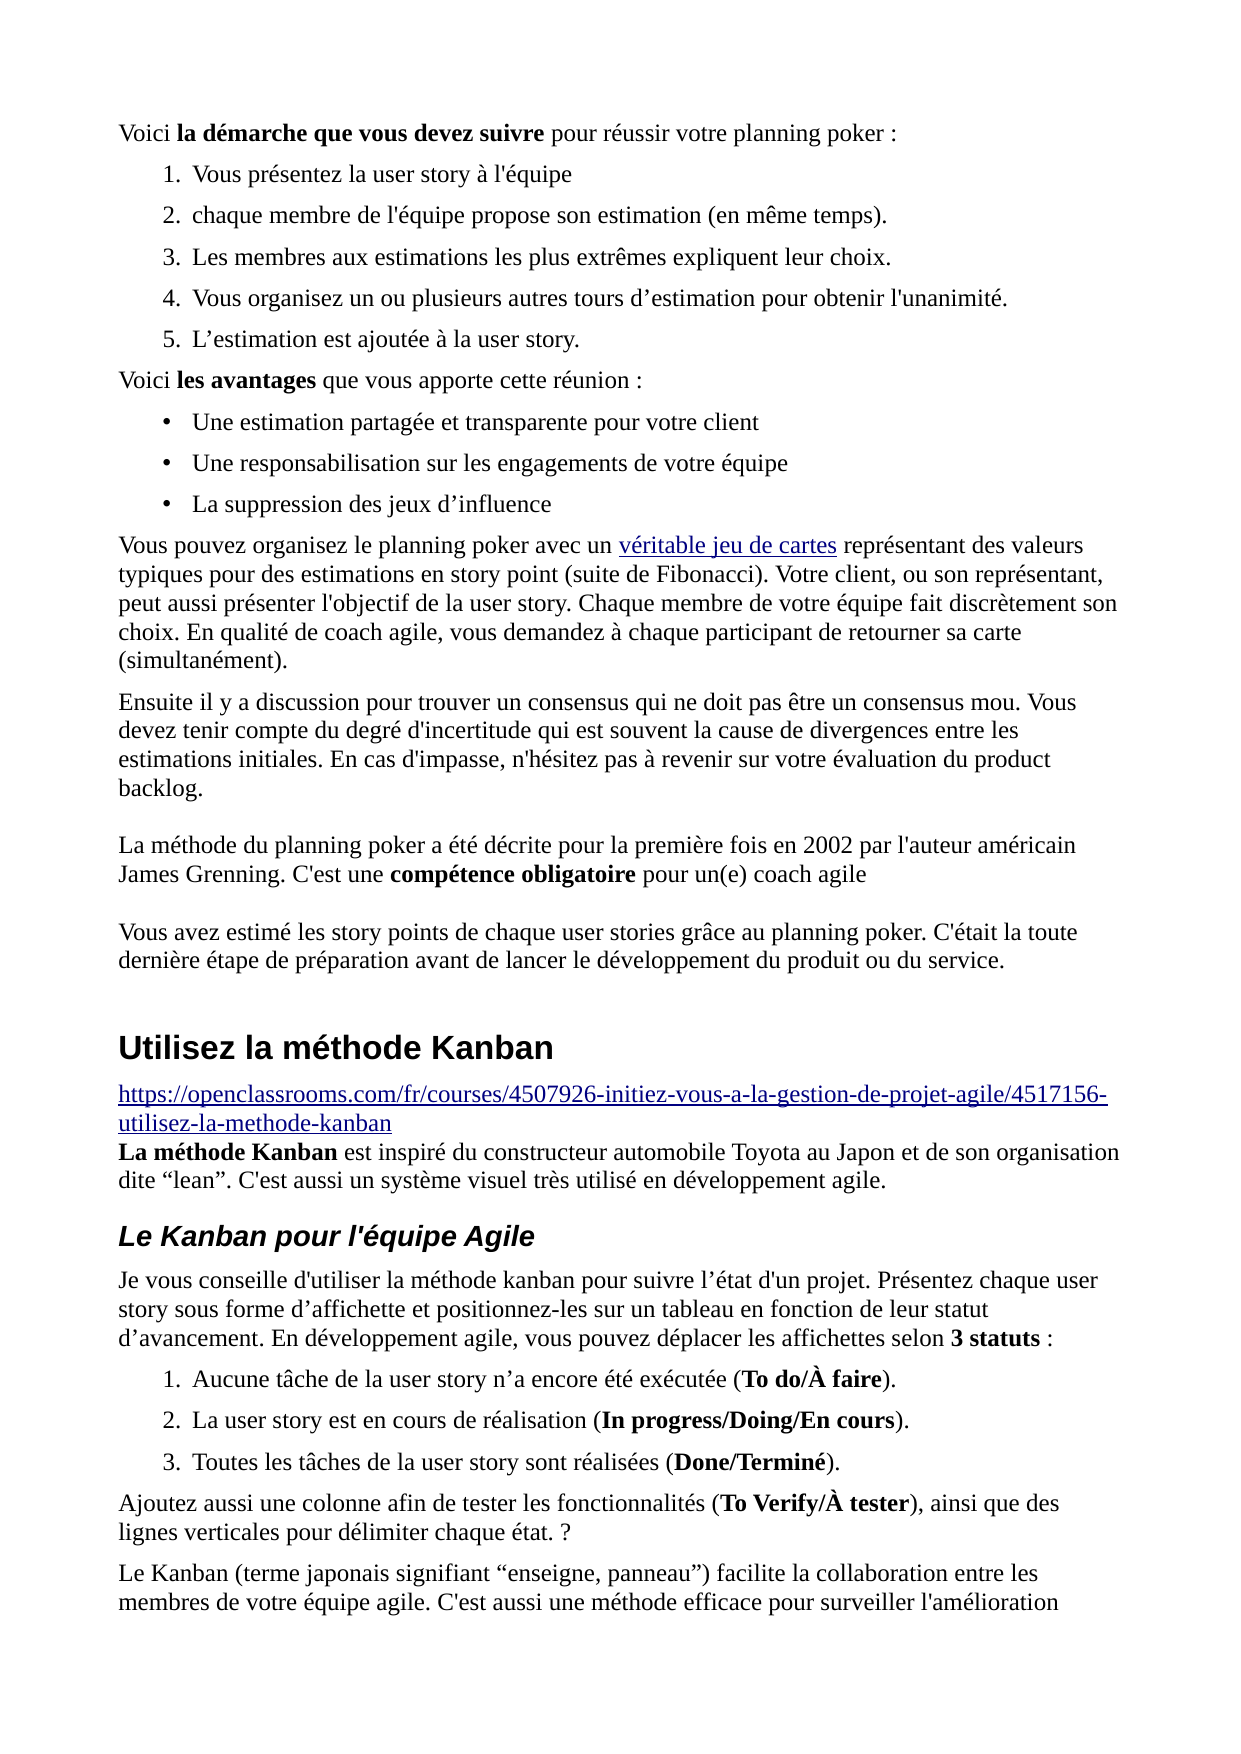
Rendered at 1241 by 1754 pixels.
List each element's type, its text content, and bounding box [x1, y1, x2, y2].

list Toutes les tâches de la user story sont réalisées (Done/Terminé). [162, 1447, 1122, 1475]
list La suppression des jeux d’influence [162, 489, 1122, 518]
text Je vous conseille d'utiliser la méthode kanban pour suivre l’état d'un projet. Présentez chaque user story sous forme d’affichette et positionnez-les sur un tableau en fonction de leur statut d’avancement. En développement agile, vous pouvez déplacer les affichettes selon 3 statuts : [118, 1265, 1122, 1352]
subtitle Le Kanban pour l'équipe Agile [118, 1219, 1122, 1253]
list L’estimation est ajoutée à la user story. [162, 324, 1122, 353]
list Les membres aux estimations les plus extrêmes expliquent leur choix. [162, 242, 1122, 271]
text Ajoutez aussi une colonne afin de tester les fonctionnalités (To Verify/À tester), ainsi que des lignes verticales pour délimiter chaque état. ? [118, 1488, 1122, 1545]
list Aucune tâche de la user story n’a encore été exécutée (To do/À faire). [162, 1364, 1122, 1393]
list Une estimation partagée et transparente pour votre client [162, 407, 1122, 436]
text Vous avez estimé les story points de chaque user stories grâce au planning poker. C'était la toute dernière étape de préparation avant de lancer le développement du produit ou du service. [118, 917, 1122, 974]
text https://openclassrooms.com/fr/courses/4507926-initiez-vous-a-la-gestion-de-projet-agile/4517156-utilisez-la-methode-kanban [118, 1079, 1122, 1137]
text Ensuite il y a discussion pour trouver un consensus qui ne doit pas être un consensus mou. Vous devez tenir compte du degré d'incertitude qui est souvent la cause de divergences entre les estimations initiales. En cas d'impasse, n'hésitez pas à revenir sur votre évaluation du product backlog. [118, 687, 1122, 802]
text Voici les avantages que vous apporte cette réunion : [118, 366, 1122, 394]
text Le Kanban (terme japonais signifiant “enseigne, panneau”) facilite la collaboration entre les membres de votre équipe agile. C'est aussi une méthode efficace pour surveiller l'amélioration [118, 1558, 1122, 1615]
text La méthode Kanban est inspiré du constructeur automobile Toyota au Japon et de son organisation dite “lean”. C'est aussi un système visuel très utilisé en développement agile. [118, 1137, 1122, 1194]
list La user story est en cours de réalisation (In progress/Doing/En cours). [162, 1405, 1122, 1434]
text Voici la démarche que vous devez suivre pour réussir votre planning poker : [118, 118, 1122, 147]
list Vous présentez la user story à l'équipe [162, 159, 1122, 188]
list Une responsabilisation sur les engagements de votre équipe [162, 448, 1122, 477]
text Vous pouvez organisez le planning poker avec un véritable jeu de cartes représentant des valeurs typiques pour des estimations en story point (suite de Fibonacci). Votre client, ou son représentant, peut aussi présenter l'objectif de la user story. Chaque membre de votre équipe fait discrètement son choix. En qualité de coach agile, vous demandez à chaque participant de retourner sa carte (simultanément). [118, 531, 1122, 674]
text La méthode du planning poker a été décrite pour la première fois en 2002 par l'auteur américain James Grenning. C'est une compétence obligatoire pour un(e) coach agile [118, 831, 1122, 888]
list Vous organisez un ou plusieurs autres tours d’estimation pour obtenir l'unanimité. [162, 283, 1122, 312]
list chaque membre de l'équipe propose son estimation (en même temps). [162, 201, 1122, 229]
subtitle Utilisez la méthode Kanban [118, 1028, 1122, 1067]
